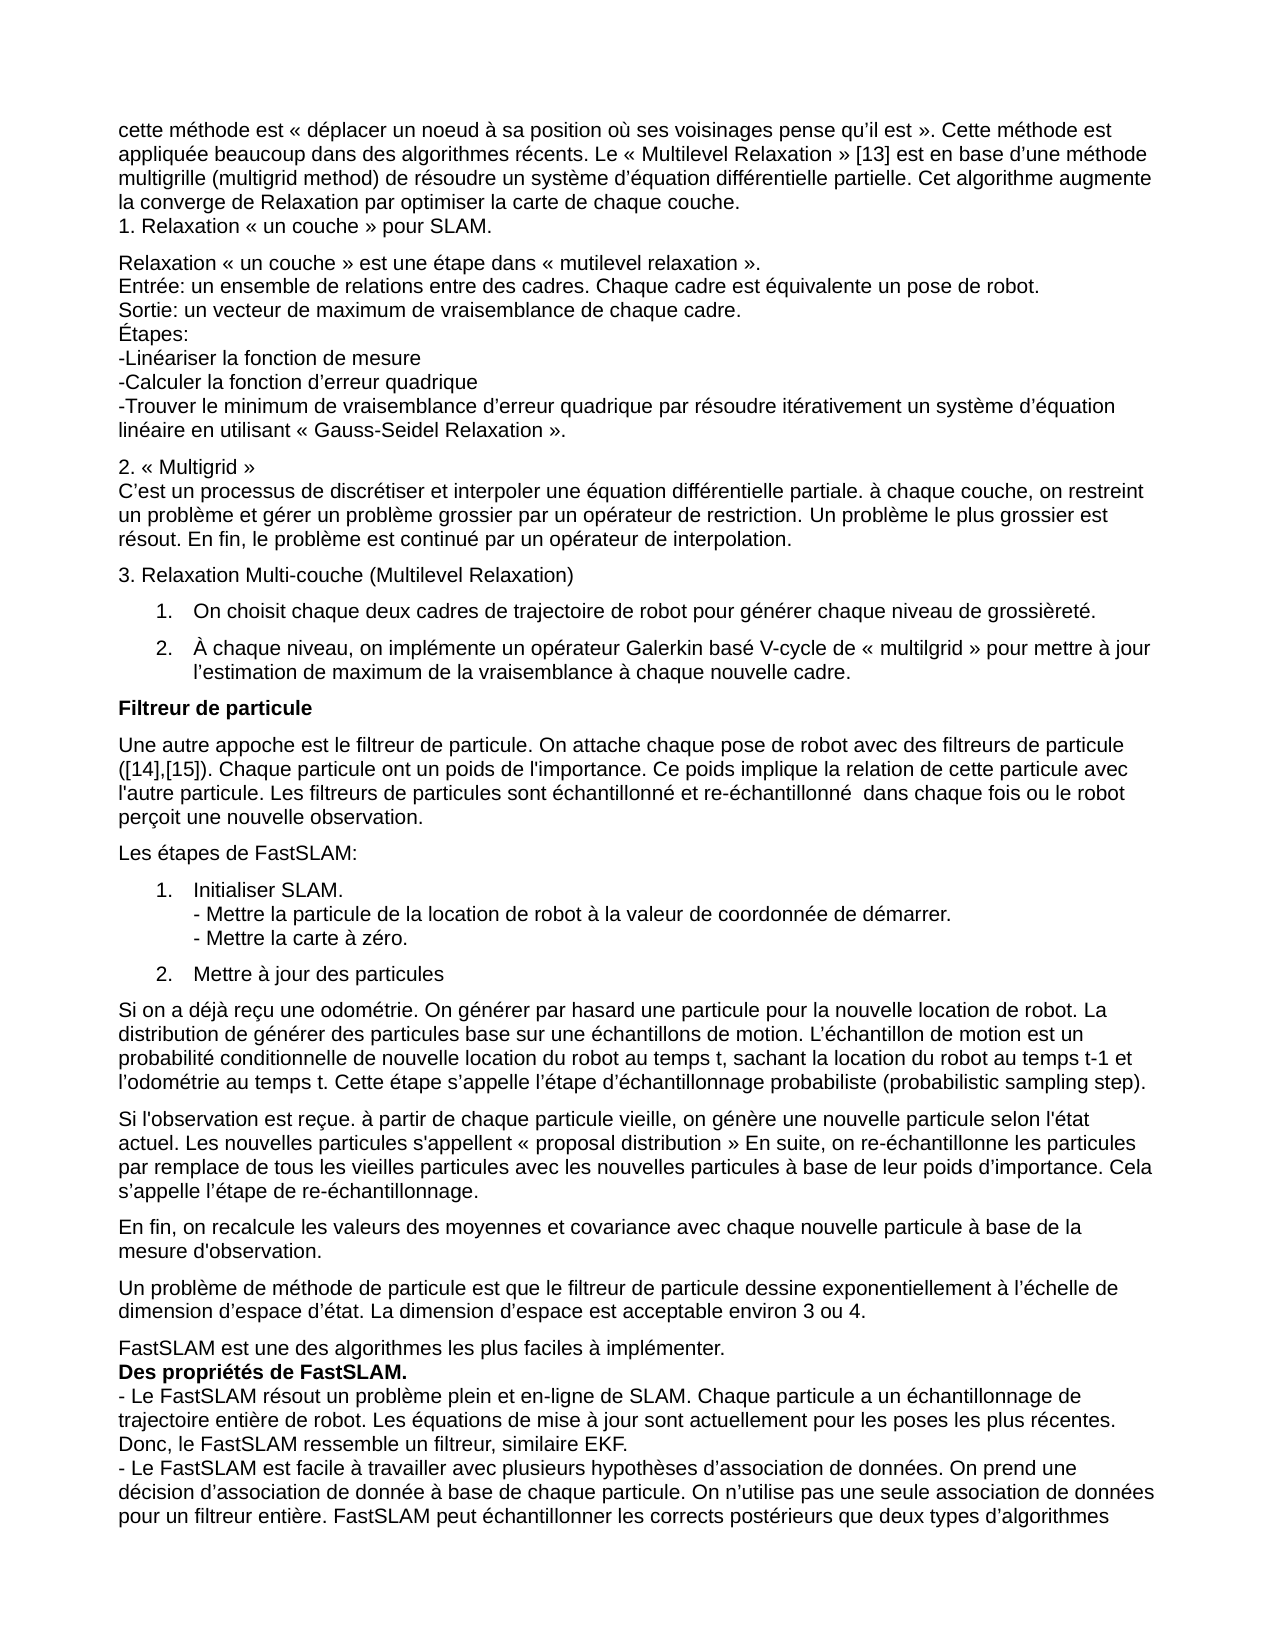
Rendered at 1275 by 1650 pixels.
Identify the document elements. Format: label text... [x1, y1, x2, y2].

text 2. « Multigrid » C’est un processus de discrétiser et interpoler une équation différentielle partiale. à chaque couche, on restreint un problème et gérer un problème grossier par un opérateur de restriction. Un problème le plus grossier est résout. En fin, le problème est continué par un opérateur de interpolation. [118, 454, 1157, 550]
text Si on a déjà reçu une odométrie. On générer par hasard une particule pour la nouvelle location de robot. La distribution de générer des particules base sur une échantillons de motion. L’échantillon de motion est un probabilité conditionnelle de nouvelle location du robot au temps t, sachant la location du robot au temps t-1 et l’odométrie au temps t. Cette étape s’appelle l’étape d’échantillonnage probabiliste (probabilistic sampling step). [118, 998, 1157, 1094]
text Un problème de méthode de particule est que le filtreur de particule dessine exponentiellement à l’échelle de dimension d’espace d’état. La dimension d’espace est acceptable environ 3 ou 4. [118, 1275, 1157, 1323]
list À chaque niveau, on implémente un opérateur Galerkin basé V-cycle de « multilgrid » pour mettre à jour l’estimation de maximum de la vraisemblance à chaque nouvelle cadre. [156, 636, 1157, 684]
text En fin, on recalcule les valeurs des moyennes et covariance avec chaque nouvelle particule à base de la mesure d'observation. [118, 1215, 1157, 1263]
list Initialiser SLAM. - Mettre la particule de la location de robot à la valeur de coordonnée de démarrer. - Mettre la carte à zéro. [156, 877, 1157, 949]
text 3. Relaxation Multi-couche (Multilevel Relaxation) [118, 563, 1157, 587]
list On choisit chaque deux cadres de trajectoire de robot pour générer chaque niveau de grossièreté. [156, 599, 1157, 623]
list Mettre à jour des particules [156, 962, 1157, 986]
text cette méthode est « déplacer un noeud à sa position où ses voisinages pense qu’il est ». Cette méthode est appliquée beaucoup dans des algorithmes récents. Le « Multilevel Relaxation » [13] est en base d’une méthode multigrille (multigrid method) de résoudre un système d’équation différentielle partielle. Cet algorithme augmente la converge de Relaxation par optimiser la carte de chaque couche. 1. Relaxation « un couche » pour SLAM. [118, 118, 1157, 238]
text Une autre appoche est le filtreur de particule. On attache chaque pose de robot avec des filtreurs de particule ([14],[15]). Chaque particule ont un poids de l'importance. Ce poids implique la relation de cette particule avec l'autre particule. Les filtreurs de particules sont échantillonné et re-échantillonné dans chaque fois ou le robot perçoit une nouvelle observation. [118, 733, 1157, 828]
text Si l'observation est reçue. à partir de chaque particule vieille, on génère une nouvelle particule selon l'état actuel. Les nouvelles particules s'appellent « proposal distribution » En suite, on re-échantillonne les particules par remplace de tous les vieilles particules avec les nouvelles particules à base de leur poids d’importance. Cela s’appelle l’étape de re-échantillonnage. [118, 1107, 1157, 1202]
text Les étapes de FastSLAM: [118, 841, 1157, 865]
text Filtreur de particule [118, 696, 1157, 720]
text Relaxation « un couche » est une étape dans « mutilevel relaxation ». Entrée: un ensemble de relations entre des cadres. Chaque cadre est équivalente un pose de robot. Sortie: un vecteur de maximum de vraisemblance de chaque cadre. Étapes: -Linéariser la fonction de mesure -Calculer la fonction d’erreur quadrique -Trouver le minimum de vraisemblance d’erreur quadrique par résoudre itérativement un système d’équation linéaire en utilisant « Gauss-Seidel Relaxation ». [118, 250, 1157, 442]
text FastSLAM est une des algorithmes les plus faciles à implémenter. Des propriétés de FastSLAM. - Le FastSLAM résout un problème plein et en-ligne de SLAM. Chaque particule a un échantillonnage de trajectoire entière de robot. Les équations de mise à jour sont actuellement pour les poses les plus récentes. Donc, le FastSLAM ressemble un filtreur, similaire EKF. - Le FastSLAM est facile à travailler avec plusieurs hypothèses d’association de données. On prend une décision d’association de donnée à base de chaque particule. On n’utilise pas une seule association de données pour un filtreur entière. FastSLAM peut échantillonner les corrects postérieurs que deux types d’algorithmes [118, 1336, 1157, 1527]
